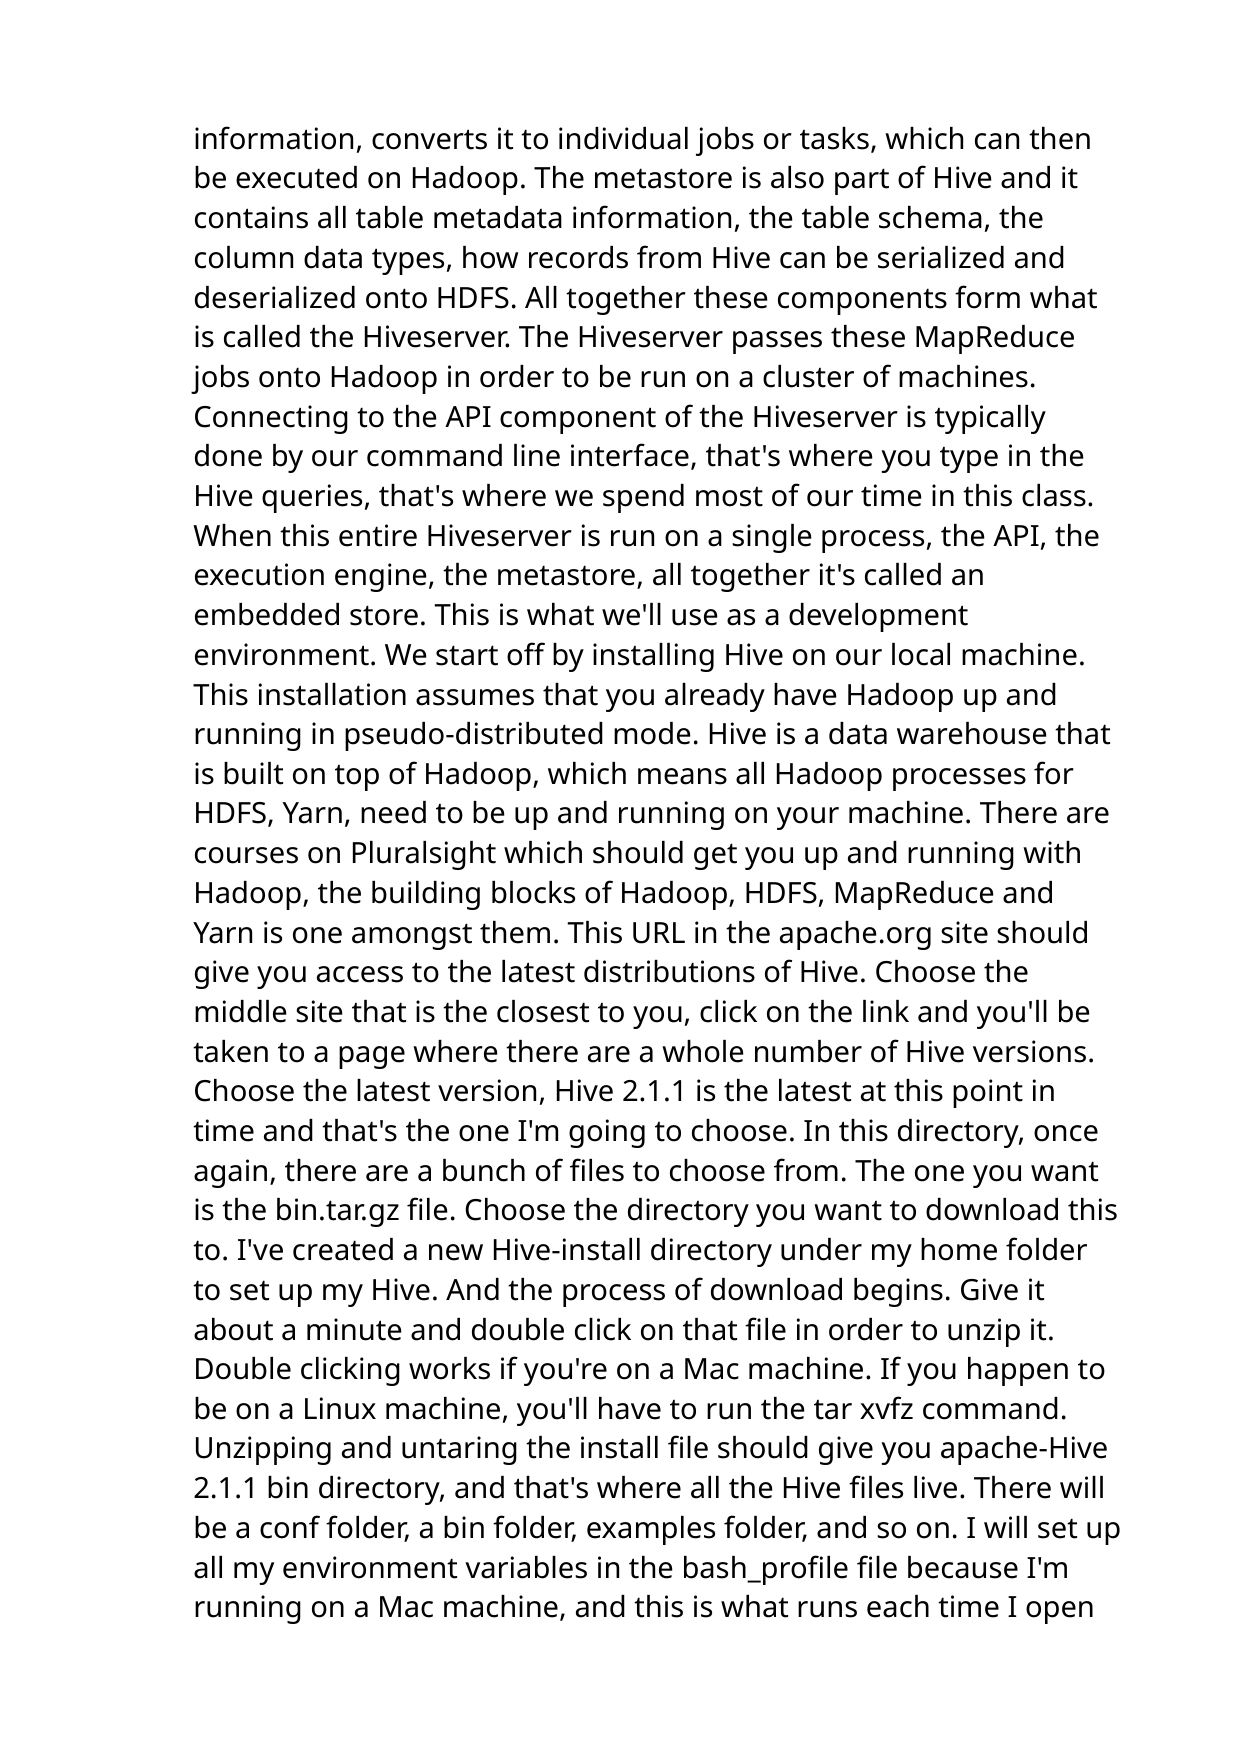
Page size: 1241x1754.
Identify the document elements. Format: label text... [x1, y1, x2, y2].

list information, converts it to individual jobs or tasks, which can then be executed on Hadoop. The metastore is also part of Hive and it contains all table metadata information, the table schema, the column data types, how records from Hive can be serialized and deserialized onto HDFS. All together these components form what is called the Hiveserver. The Hiveserver passes these MapReduce jobs onto Hadoop in order to be run on a cluster of machines. Connecting to the API component of the Hiveserver is typically done by our command line interface, that's where you type in the Hive queries, that's where we spend most of our time in this class. When this entire Hiveserver is run on a single process, the API, the execution engine, the metastore, all together it's called an embedded store. This is what we'll use as a development environment. We start off by installing Hive on our local machine. This installation assumes that you already have Hadoop up and running in pseudo-distributed mode. Hive is a data warehouse that is built on top of Hadoop, which means all Hadoop processes for HDFS, Yarn, need to be up and running on your machine. There are courses on Pluralsight which should get you up and running with Hadoop, the building blocks of Hadoop, HDFS, MapReduce and Yarn is one amongst them. This URL in the apache.org site should give you access to the latest distributions of Hive. Choose the middle site that is the closest to you, click on the link and you'll be taken to a page where there are a whole number of Hive versions. Choose the latest version, Hive 2.1.1 is the latest at this point in time and that's the one I'm going to choose. In this directory, once again, there are a bunch of files to choose from. The one you want is the bin.tar.gz file. Choose the directory you want to download this to. I've created a new Hive-install directory under my home folder to set up my Hive. And the process of download begins. Give it about a minute and double click on that file in order to unzip it. Double clicking works if you're on a Mac machine. If you happen to be on a Linux machine, you'll have to run the tar xvfz command. Unzipping and untaring the install file should give you apache-Hive 2.1.1 bin directory, and that's where all the Hive files live. There will be a conf folder, a bin folder, examples folder, and so on. I will set up all my environment variables in the bash_profile file because I'm running on a Mac machine, and this is what runs each time I open [156, 118, 1122, 1626]
